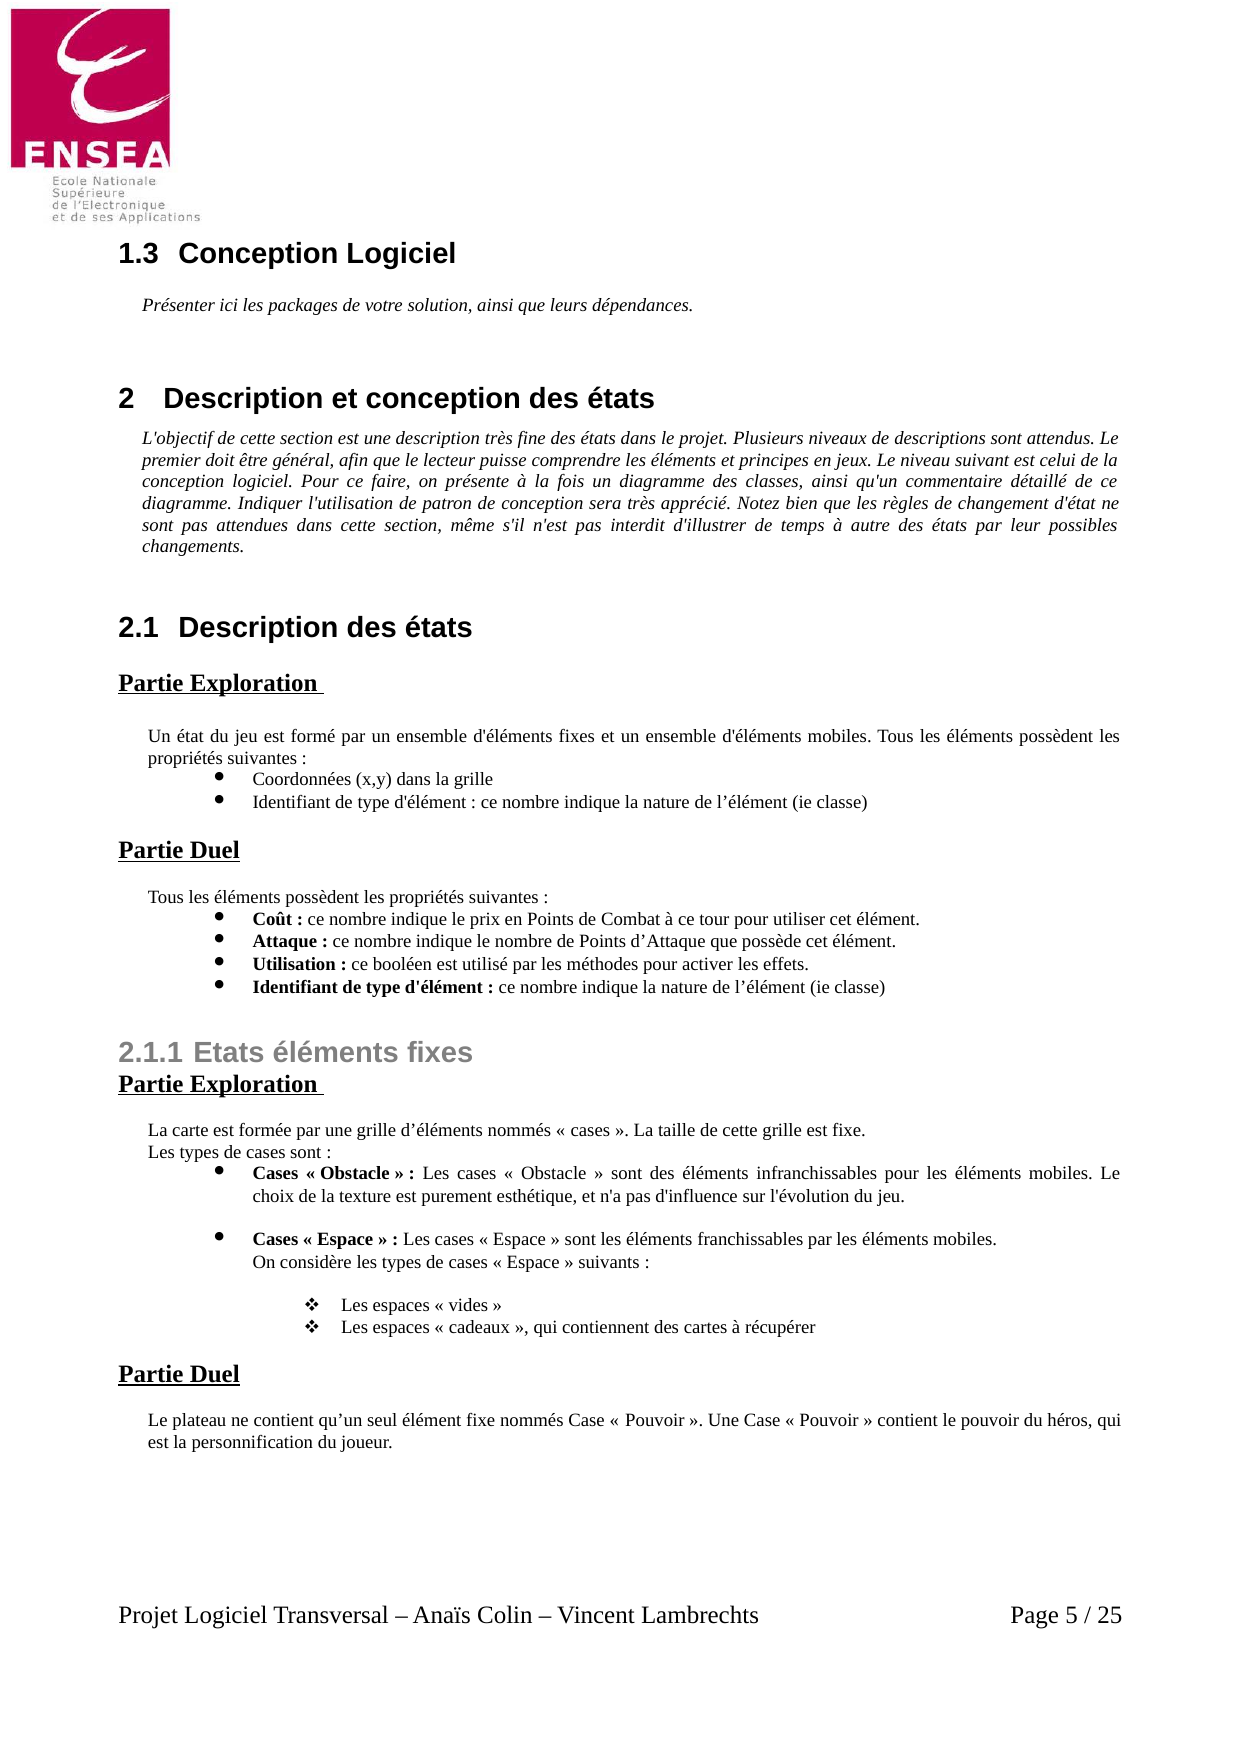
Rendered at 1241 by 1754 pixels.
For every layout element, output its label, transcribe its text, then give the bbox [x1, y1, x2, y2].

list Les espaces « cadeaux », qui contiennent des cartes à récupérer [303, 1316, 1122, 1337]
subtitle Conception Logiciel [118, 236, 1122, 270]
text Présenter ici les packages de votre solution, ainsi que leurs dépendances. [142, 293, 1122, 315]
text Partie Duel [118, 1359, 1122, 1388]
list Identifiant de type d'élément : ce nombre indique la nature de l’élément (ie classe) [215, 976, 1122, 999]
list Identifiant de type d'élément : ce nombre indique la nature de l’élément (ie classe) [215, 791, 1122, 814]
text Partie Exploration [118, 668, 1122, 696]
text Un état du jeu est formé par un ensemble d'éléments fixes et un ensemble d'éléments mobiles. Tous les éléments possèdent les propriétés suivantes : [148, 725, 1122, 768]
subtitle Description des états [118, 610, 1122, 644]
list Coût : ce nombre indique le prix en Points de Combat à ce tour pour utiliser cet élément. [215, 907, 1122, 930]
text Le plateau ne contient qu’un seul élément fixe nommés Case « Pouvoir ». Une Case « Pouvoir » contient le pouvoir du héros, qui est la personnification du joueur. [148, 1409, 1122, 1452]
list Cases « Obstacle » : Les cases « Obstacle » sont des éléments infranchissables pour les éléments mobiles. Le choix de la texture est purement esthétique, et n'a pas d'influence sur l'évolution du jeu. [215, 1162, 1122, 1207]
subtitle Description et conception des états [118, 381, 1122, 415]
list Les espaces « vides » [303, 1294, 1122, 1316]
list Attaque : ce nombre indique le nombre de Points d’Attaque que possède cet élément. [215, 930, 1122, 953]
text On considère les types de cases « Espace » suivants : [178, 1251, 1122, 1273]
text Partie Exploration [118, 1069, 1122, 1098]
text Les types de cases sont : [148, 1141, 1122, 1162]
subtitle Etats éléments fixes [118, 1035, 1122, 1069]
list Coordonnées (x,y) dans la grille [215, 768, 1122, 791]
text L'objectif de cette section est une description très fine des états dans le projet. Plusieurs niveaux de descriptions sont attendus. Le premier doit être général, afin que le lecteur puisse comprendre les éléments et principes en jeux. Le niveau suivant est celui de la conception logiciel. Pour ce faire, on présente à la fois un diagramme des classes, ainsi qu'un commentaire détaillé de ce diagramme. Indiquer l'utilisation de patron de conception sera très apprécié. Notez bien que les règles de changement d'état ne sont pas attendues dans cette section, même s'il n'est pas interdit d'illustrer de temps à autre des états par leur possibles changements. [142, 427, 1122, 557]
list Utilisation : ce booléen est utilisé par les méthodes pour activer les effets. [215, 953, 1122, 976]
list Cases « Espace » : Les cases « Espace » sont les éléments franchissables par les éléments mobiles. [215, 1228, 1122, 1251]
text Partie Duel [118, 836, 1122, 864]
text La carte est formée par une grille d’éléments nommés « cases ». La taille de cette grille est fixe. [148, 1119, 1122, 1141]
text Tous les éléments possèdent les propriétés suivantes : [148, 886, 1122, 907]
